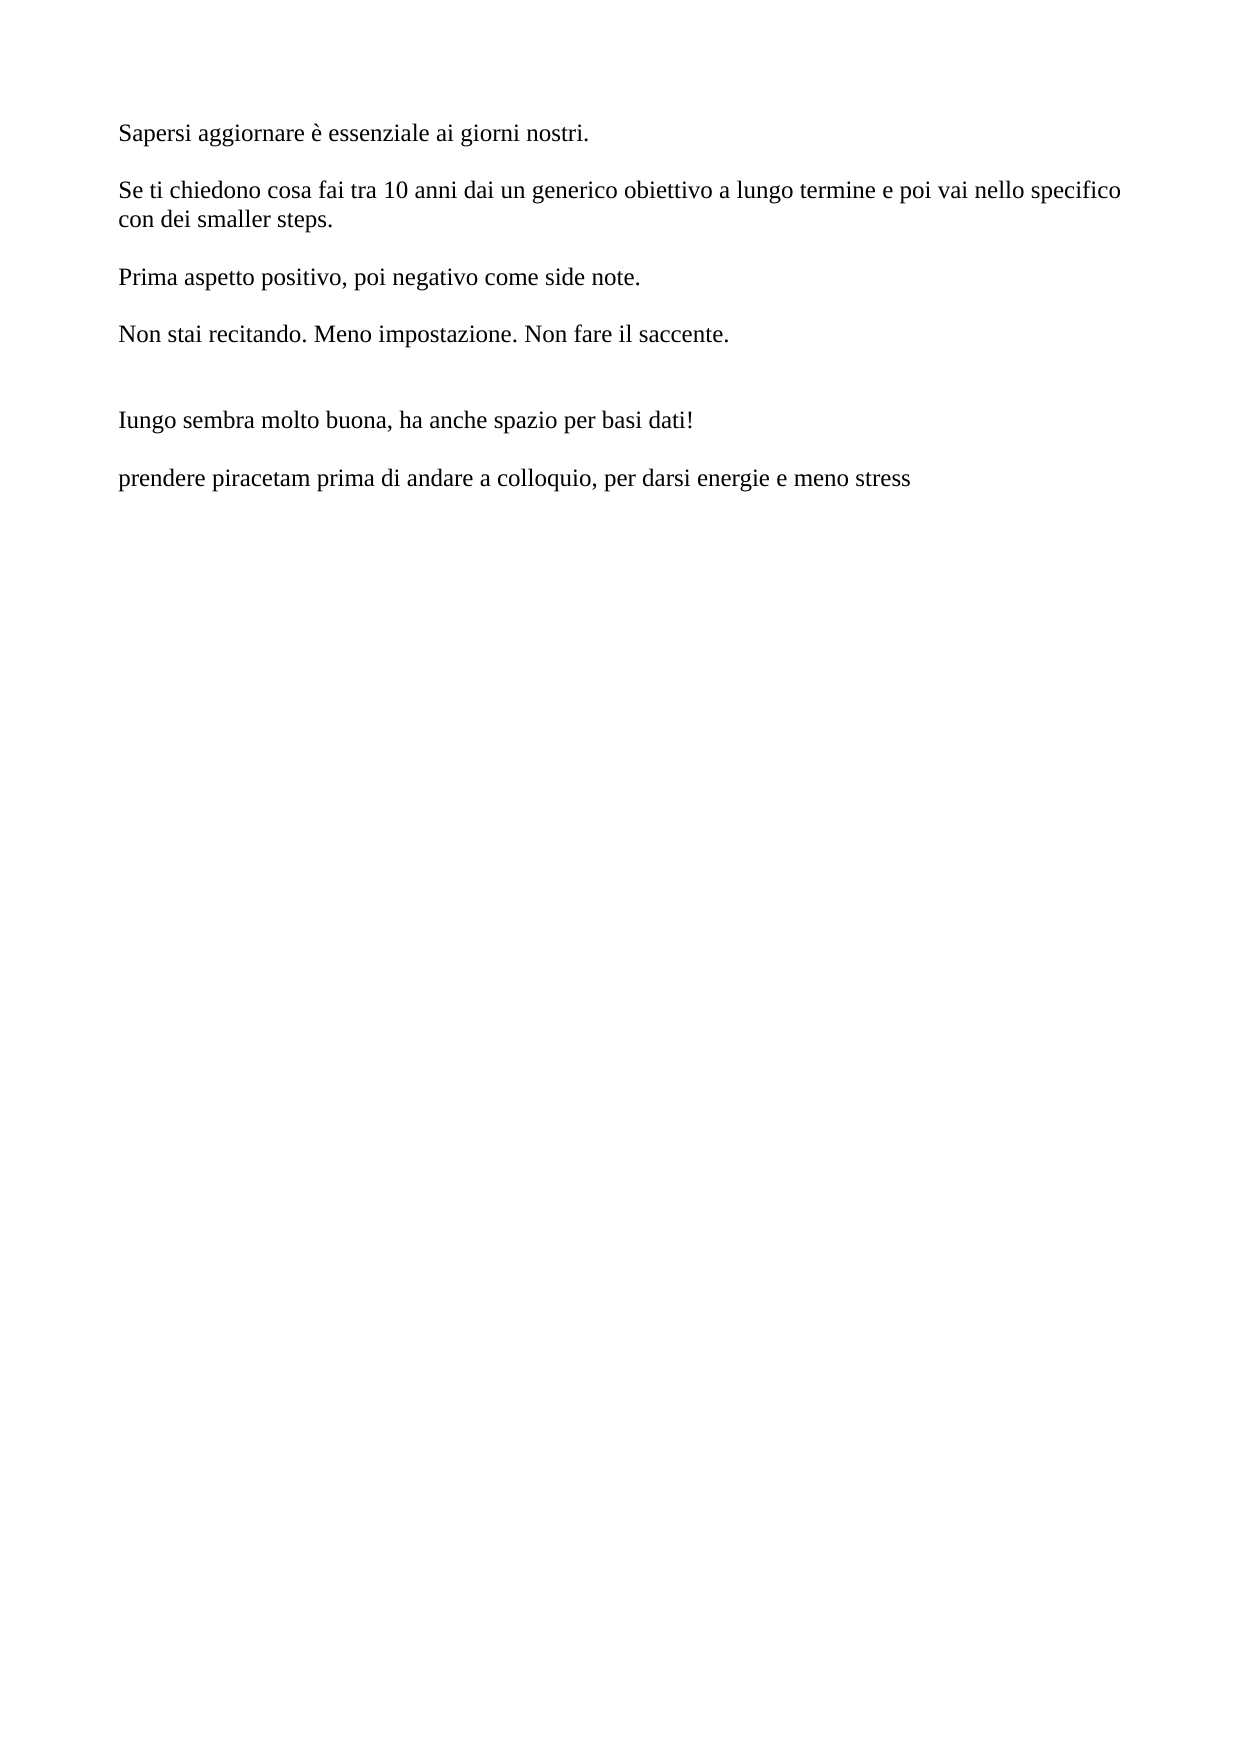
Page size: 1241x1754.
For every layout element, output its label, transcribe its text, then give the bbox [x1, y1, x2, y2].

text Non stai recitando. Meno impostazione. Non fare il saccente. [118, 319, 1122, 348]
text Sapersi aggiornare è essenziale ai giorni nostri. [118, 118, 1122, 147]
text prendere piracetam prima di andare a colloquio, per darsi energie e meno stress [118, 463, 1122, 492]
text Prima aspetto positivo, poi negativo come side note. [118, 262, 1122, 291]
text Iungo sembra molto buona, ha anche spazio per basi dati! [118, 406, 1122, 434]
text Se ti chiedono cosa fai tra 10 anni dai un generico obiettivo a lungo termine e poi vai nello specifico con dei smaller steps. [118, 176, 1122, 233]
